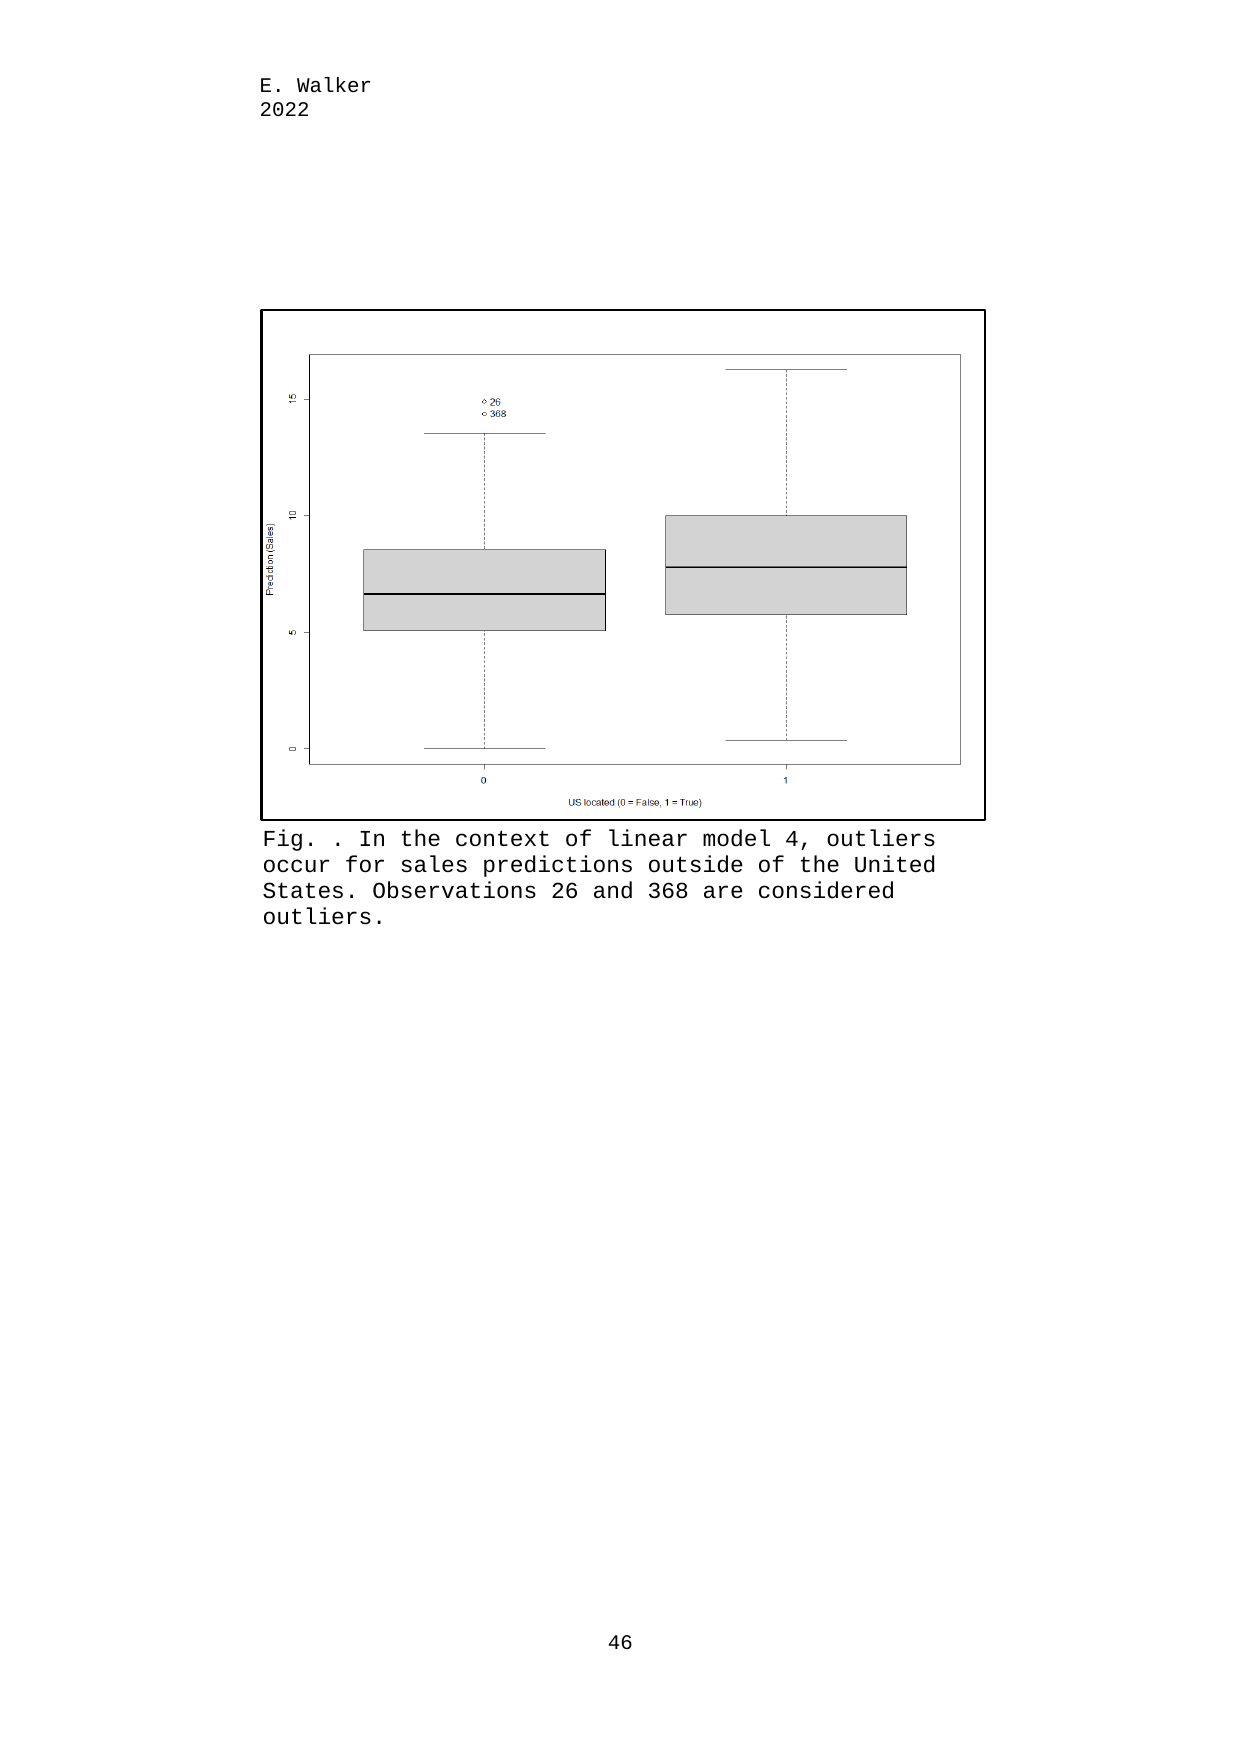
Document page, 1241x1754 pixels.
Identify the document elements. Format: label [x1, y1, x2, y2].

picture [263, 311, 984, 819]
